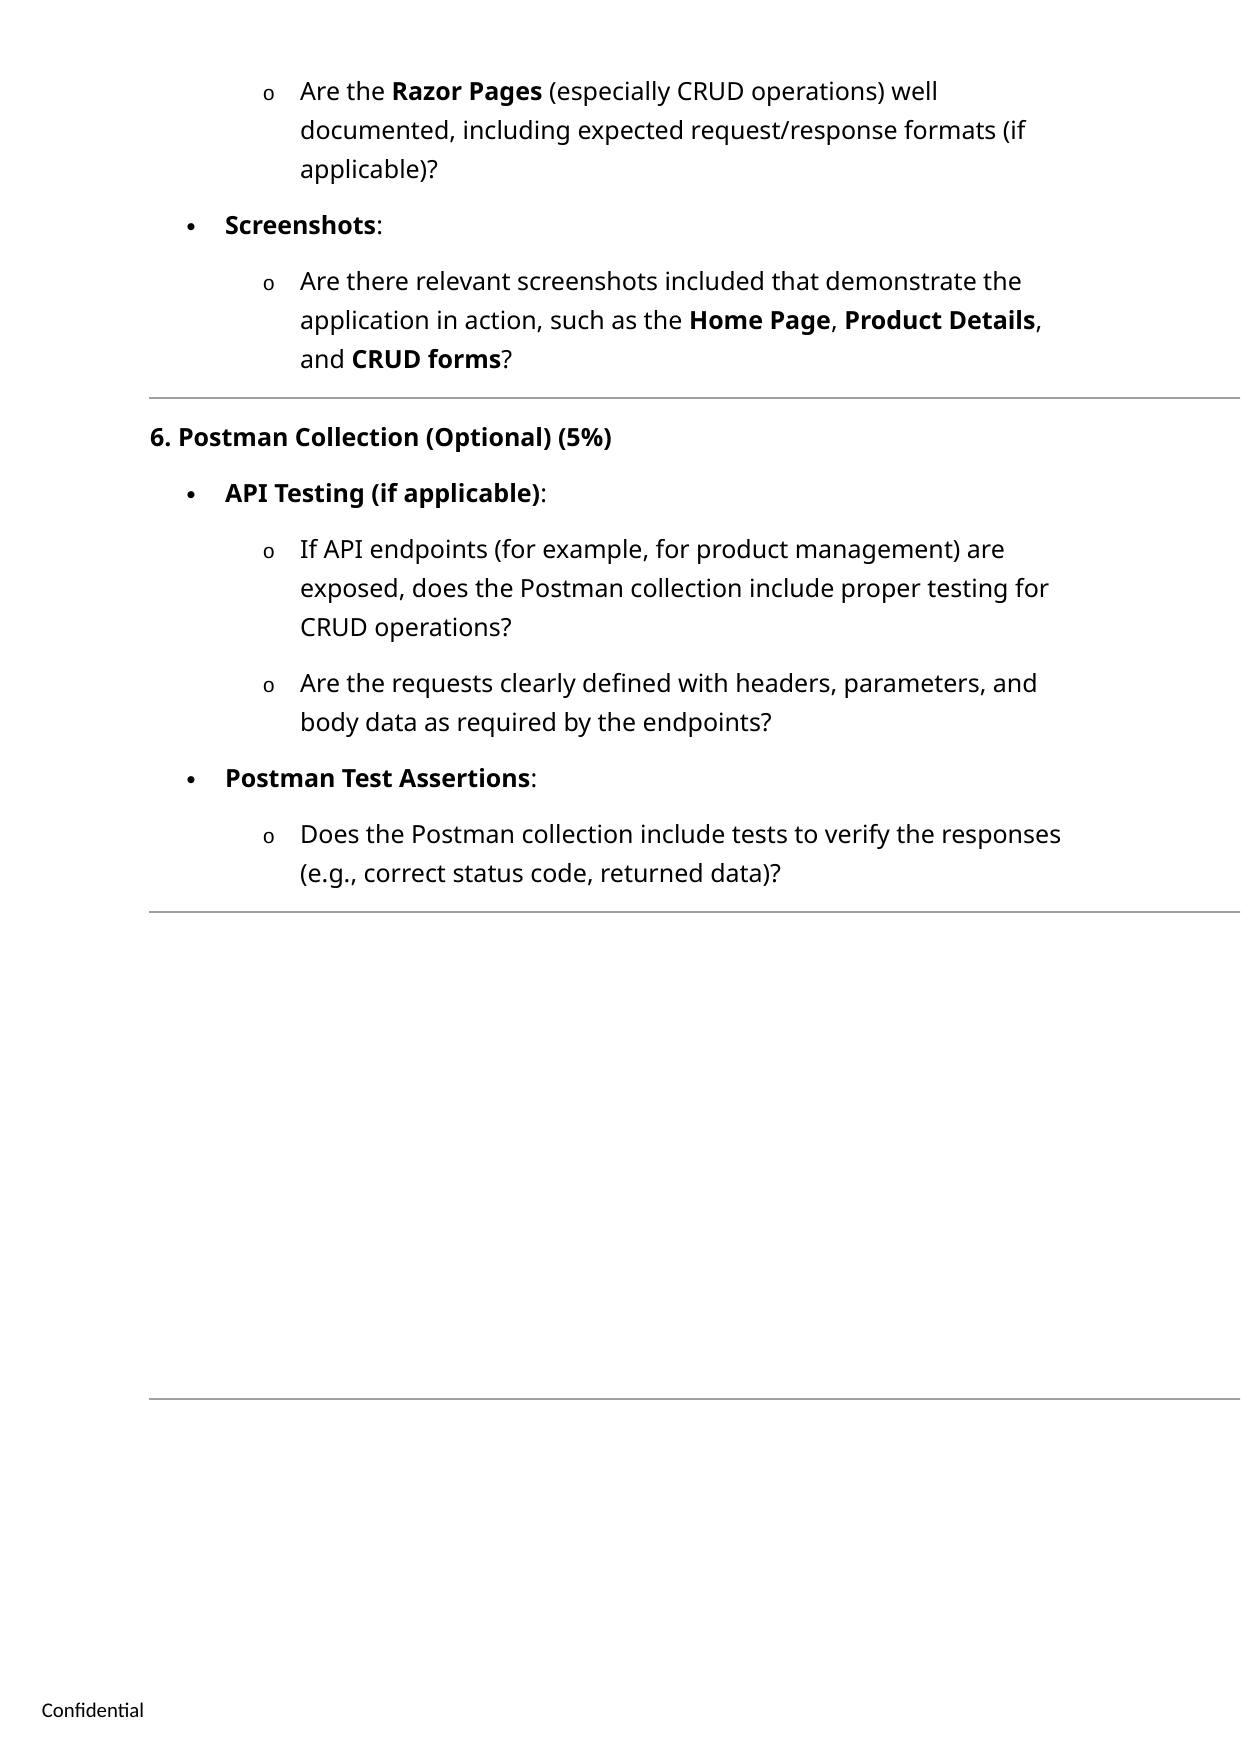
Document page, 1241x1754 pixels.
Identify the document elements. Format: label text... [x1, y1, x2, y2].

table_cell [159, 1108, 167, 1166]
table_cell [159, 1050, 167, 1108]
table_cell [159, 1283, 167, 1341]
table_cell [150, 992, 158, 1050]
table_cell [159, 992, 167, 1050]
list Are the requests clearly defined with headers, parameters, and body data as required by the endpoints? [262, 666, 1090, 739]
table_cell [150, 1283, 158, 1341]
table_cell [150, 1341, 158, 1398]
list Screenshots: [187, 208, 1090, 242]
list API Testing (if applicable): [187, 476, 1090, 510]
list If API endpoints (for example, for product management) are exposed, does the Postman collection include proper testing for CRUD operations? [262, 532, 1090, 644]
list Postman Test Assertions: [187, 761, 1090, 795]
table_cell [150, 1166, 158, 1224]
table_cell [150, 1108, 158, 1166]
table_header [150, 934, 158, 992]
table_cell [159, 1166, 167, 1224]
text 6. Postman Collection (Optional) (5%) [150, 420, 1090, 454]
list Are there relevant screenshots included that demonstrate the application in action, such as the Home Page, Product Details, and CRUD forms? [262, 264, 1090, 376]
list Does the Postman collection include tests to verify the responses (e.g., correct status code, returned data)? [262, 817, 1090, 890]
table_cell [150, 1050, 158, 1108]
table_cell [159, 1341, 167, 1398]
table_cell [159, 1224, 167, 1282]
table_header [159, 934, 167, 992]
table_cell [150, 1224, 158, 1282]
list Are the Razor Pages (especially CRUD operations) well documented, including expected request/response formats (if applicable)? [262, 74, 1090, 186]
